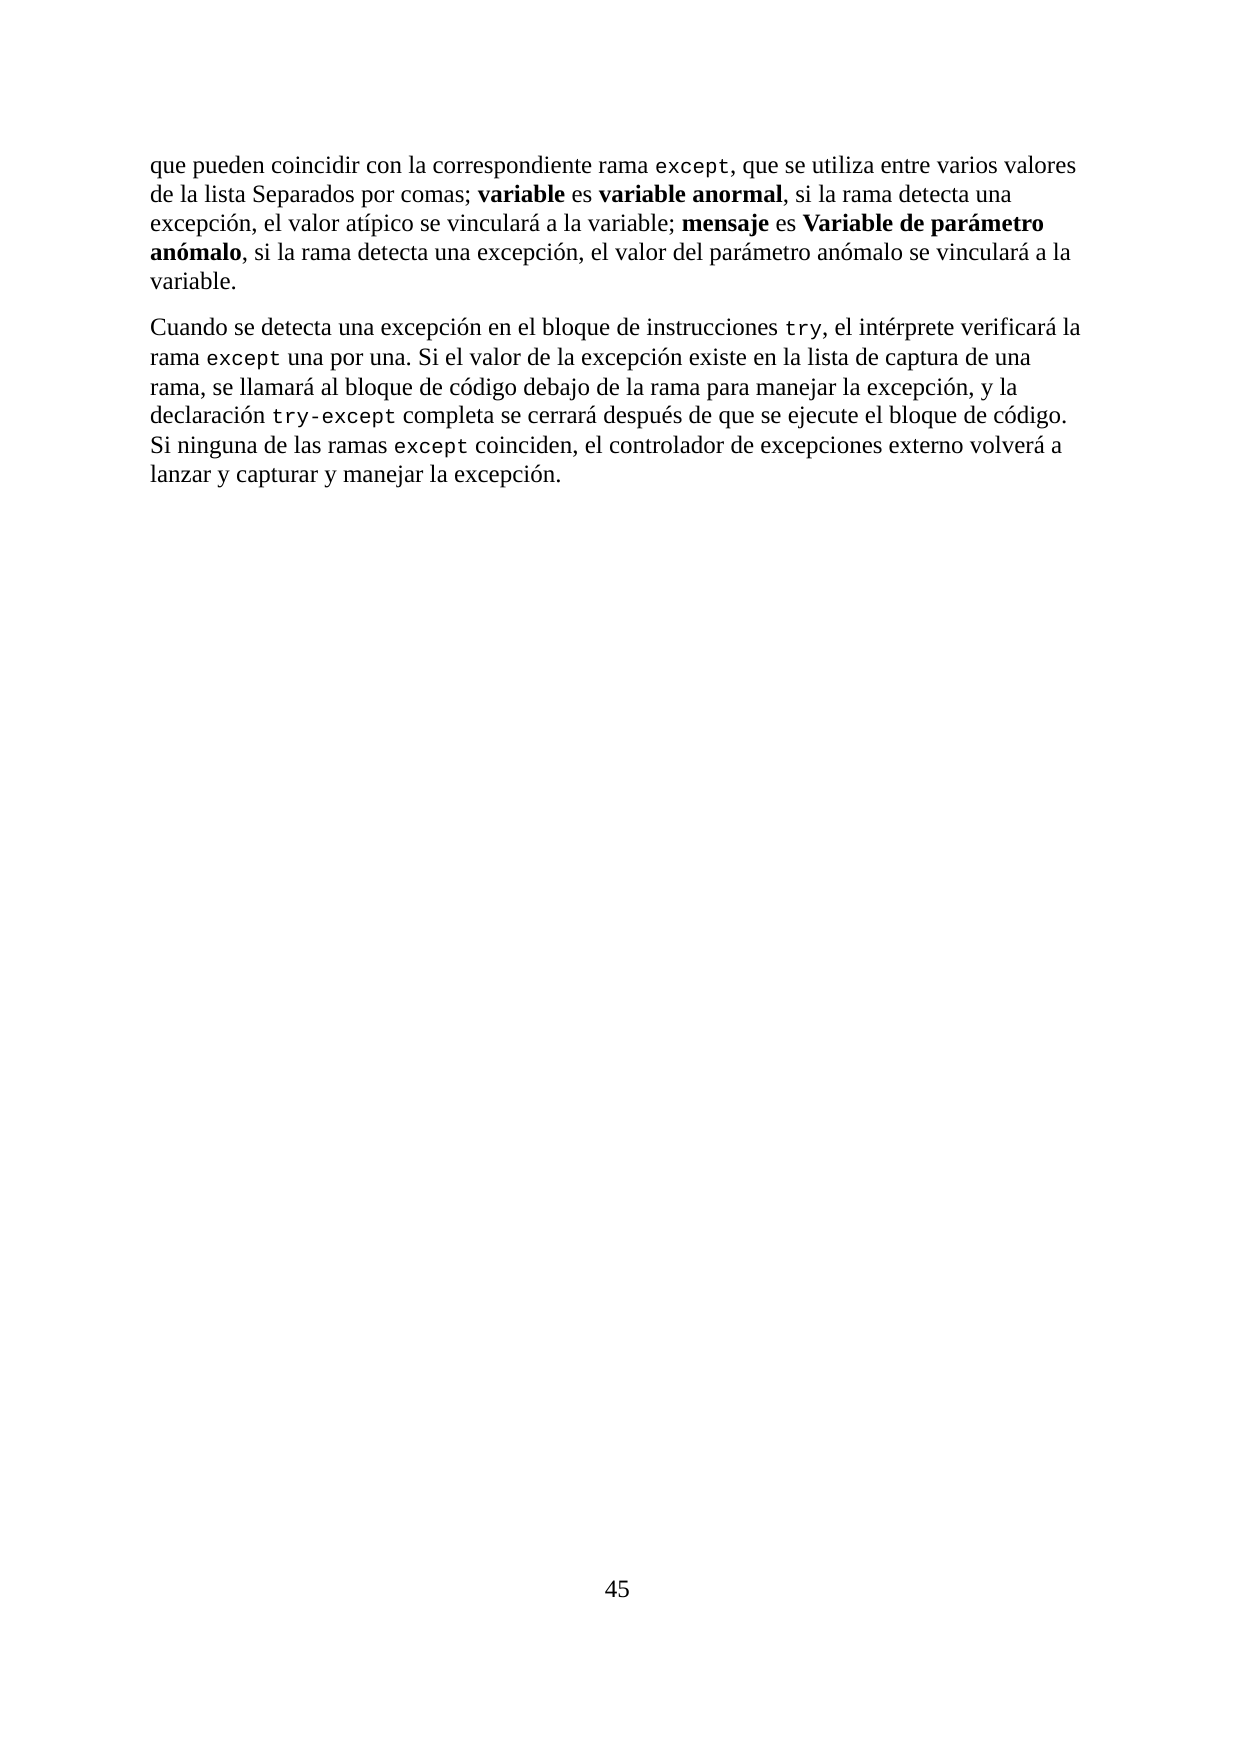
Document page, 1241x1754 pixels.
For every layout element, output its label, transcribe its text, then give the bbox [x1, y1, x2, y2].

text que pueden coincidir con la correspondiente rama except, que se utiliza entre varios valores de la lista Separados por comas; variable es variable anormal, si la rama detecta una excepción, el valor atípico se vinculará a la variable; mensaje es Variable de parámetro anómalo, si la rama detecta una excepción, el valor del parámetro anómalo se vinculará a la variable. [150, 150, 1090, 294]
text Cuando se detecta una excepción en el bloque de instrucciones try, el intérprete verificará la rama except una por una. Si el valor de la excepción existe en la lista de captura de una rama, se llamará al bloque de código debajo de la rama para manejar la excepción, y la declaración try-except completa se cerrará después de que se ejecute el bloque de código. Si ninguna de las ramas except coinciden, el controlador de excepciones externo volverá a lanzar y capturar y manejar la excepción. [150, 312, 1090, 488]
